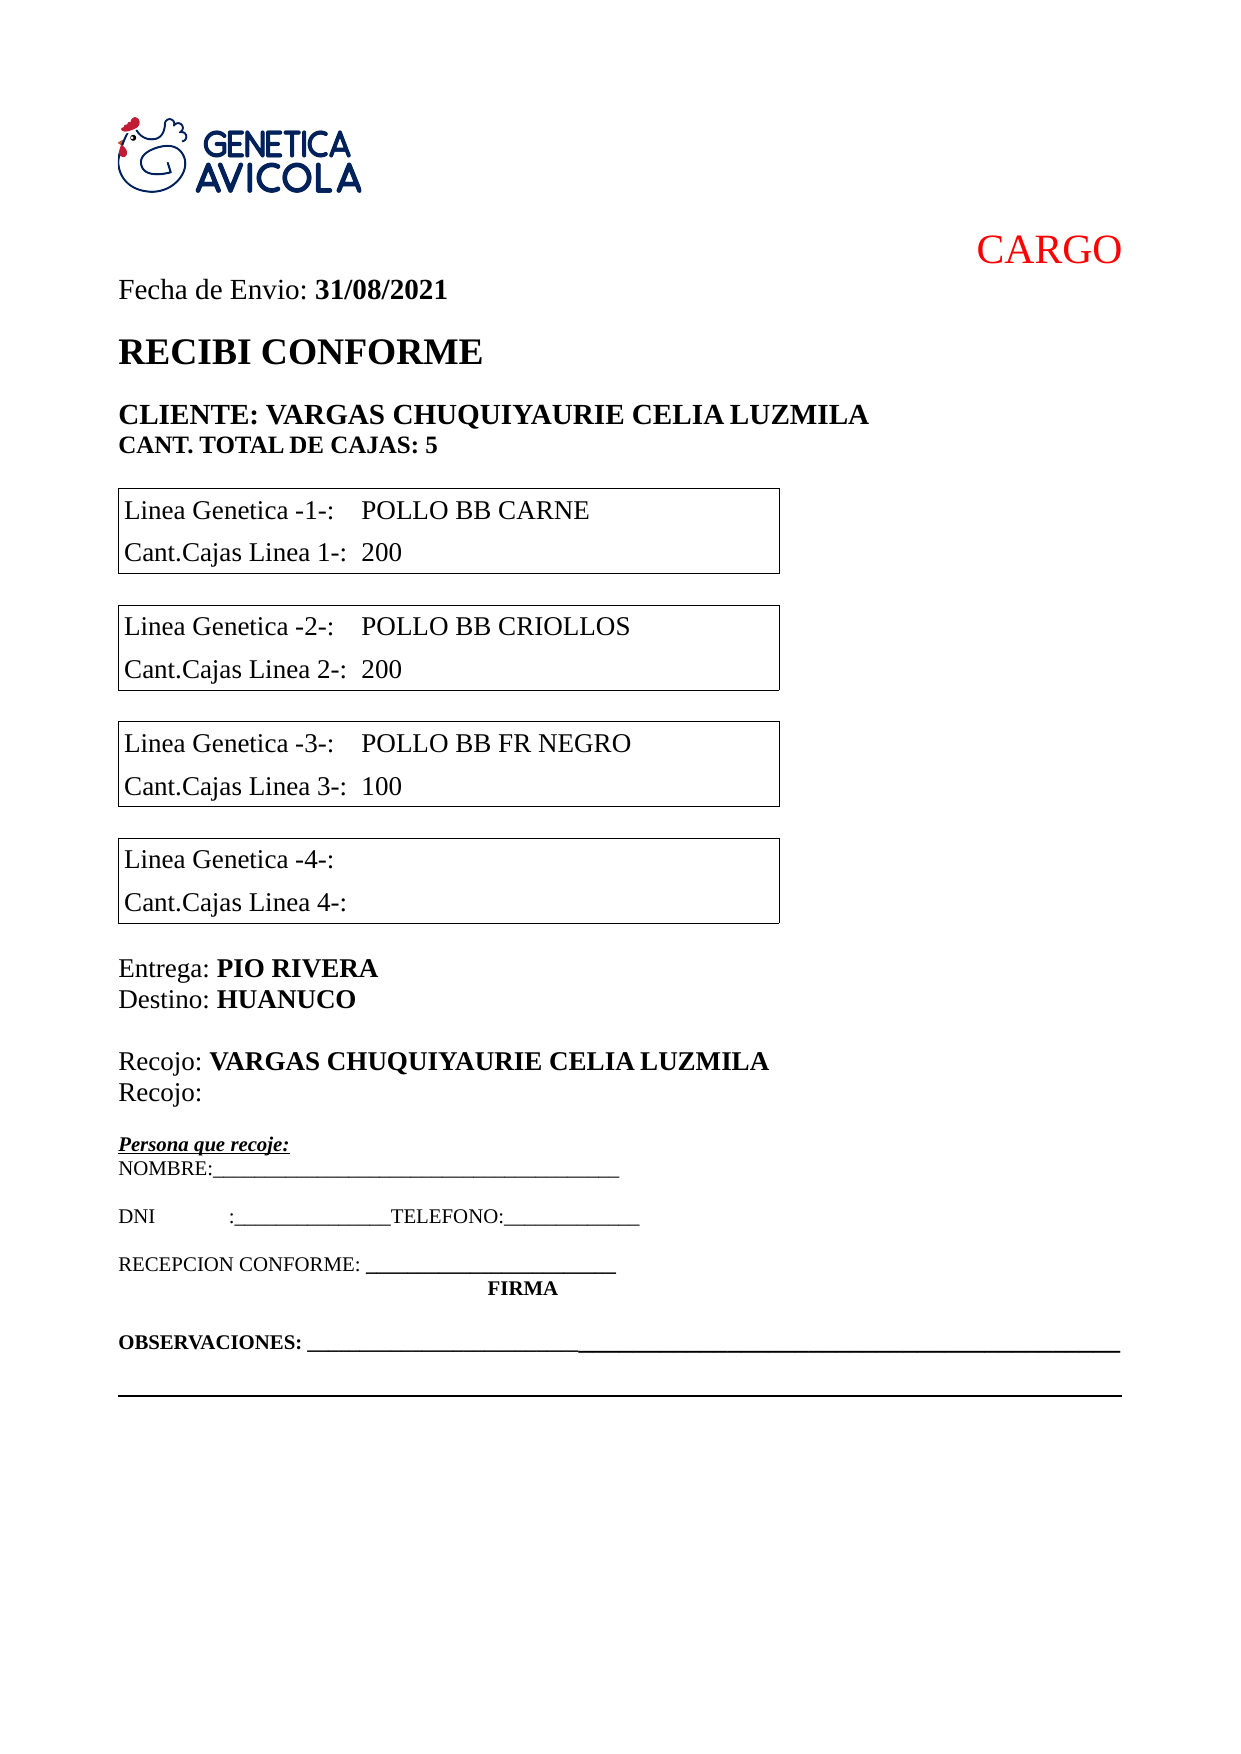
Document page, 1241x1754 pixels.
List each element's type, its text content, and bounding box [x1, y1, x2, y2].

table_cell [356, 691, 779, 721]
table_cell [356, 807, 779, 838]
text CLIENTE: VARGAS CHUQUIYAURIE CELIA LUZMILA [118, 397, 1122, 431]
table_cell Cant.Cajas Linea 3-: [119, 764, 356, 806]
text RECIBI CONFORME [118, 330, 1122, 373]
table_header Linea Genetica -1-: [119, 489, 356, 531]
table_cell [356, 880, 779, 923]
picture [117, 117, 362, 193]
table_cell POLLO BB CRIOLLOS [356, 606, 779, 647]
text Fecha de Envio: 31/08/2021 [118, 272, 1122, 306]
table_cell [118, 691, 356, 721]
table_cell 200 [356, 647, 779, 690]
text FIRMA [118, 1276, 1122, 1300]
table_cell [356, 574, 779, 604]
table_cell Cant.Cajas Linea 1-: [119, 531, 356, 573]
table_cell Linea Genetica -2-: [119, 606, 356, 647]
table_header POLLO BB CARNE [356, 489, 779, 531]
text Persona que recoje: [118, 1132, 1122, 1156]
text DNI :_______________TELEFONO:_____________ [118, 1204, 1122, 1228]
table_cell [118, 807, 356, 838]
table_cell [118, 574, 356, 604]
text Entrega: PIO RIVERA [118, 952, 1122, 983]
text RECEPCION CONFORME: ________________________ [118, 1252, 1122, 1276]
text Recojo: [118, 1076, 1122, 1108]
text CANT. TOTAL DE CAJAS: 5 [118, 431, 1122, 459]
text Destino: HUANUCO [118, 983, 1122, 1014]
table_cell Linea Genetica -3-: [119, 722, 356, 764]
text OBSERVACIONES: __________________________________________________________________ [118, 1324, 1122, 1355]
text NOMBRE:_______________________________________ [118, 1156, 1122, 1180]
table_cell [356, 839, 779, 880]
table_cell 200 [356, 531, 779, 573]
table_cell POLLO BB FR NEGRO [356, 722, 779, 764]
table_cell Cant.Cajas Linea 2-: [119, 647, 356, 690]
table_cell Linea Genetica -4-: [119, 839, 356, 880]
text CARGO [118, 224, 1122, 272]
text Recojo: VARGAS CHUQUIYAURIE CELIA LUZMILA [118, 1045, 1122, 1076]
table_cell 100 [356, 764, 779, 806]
table_cell Cant.Cajas Linea 4-: [119, 880, 356, 923]
